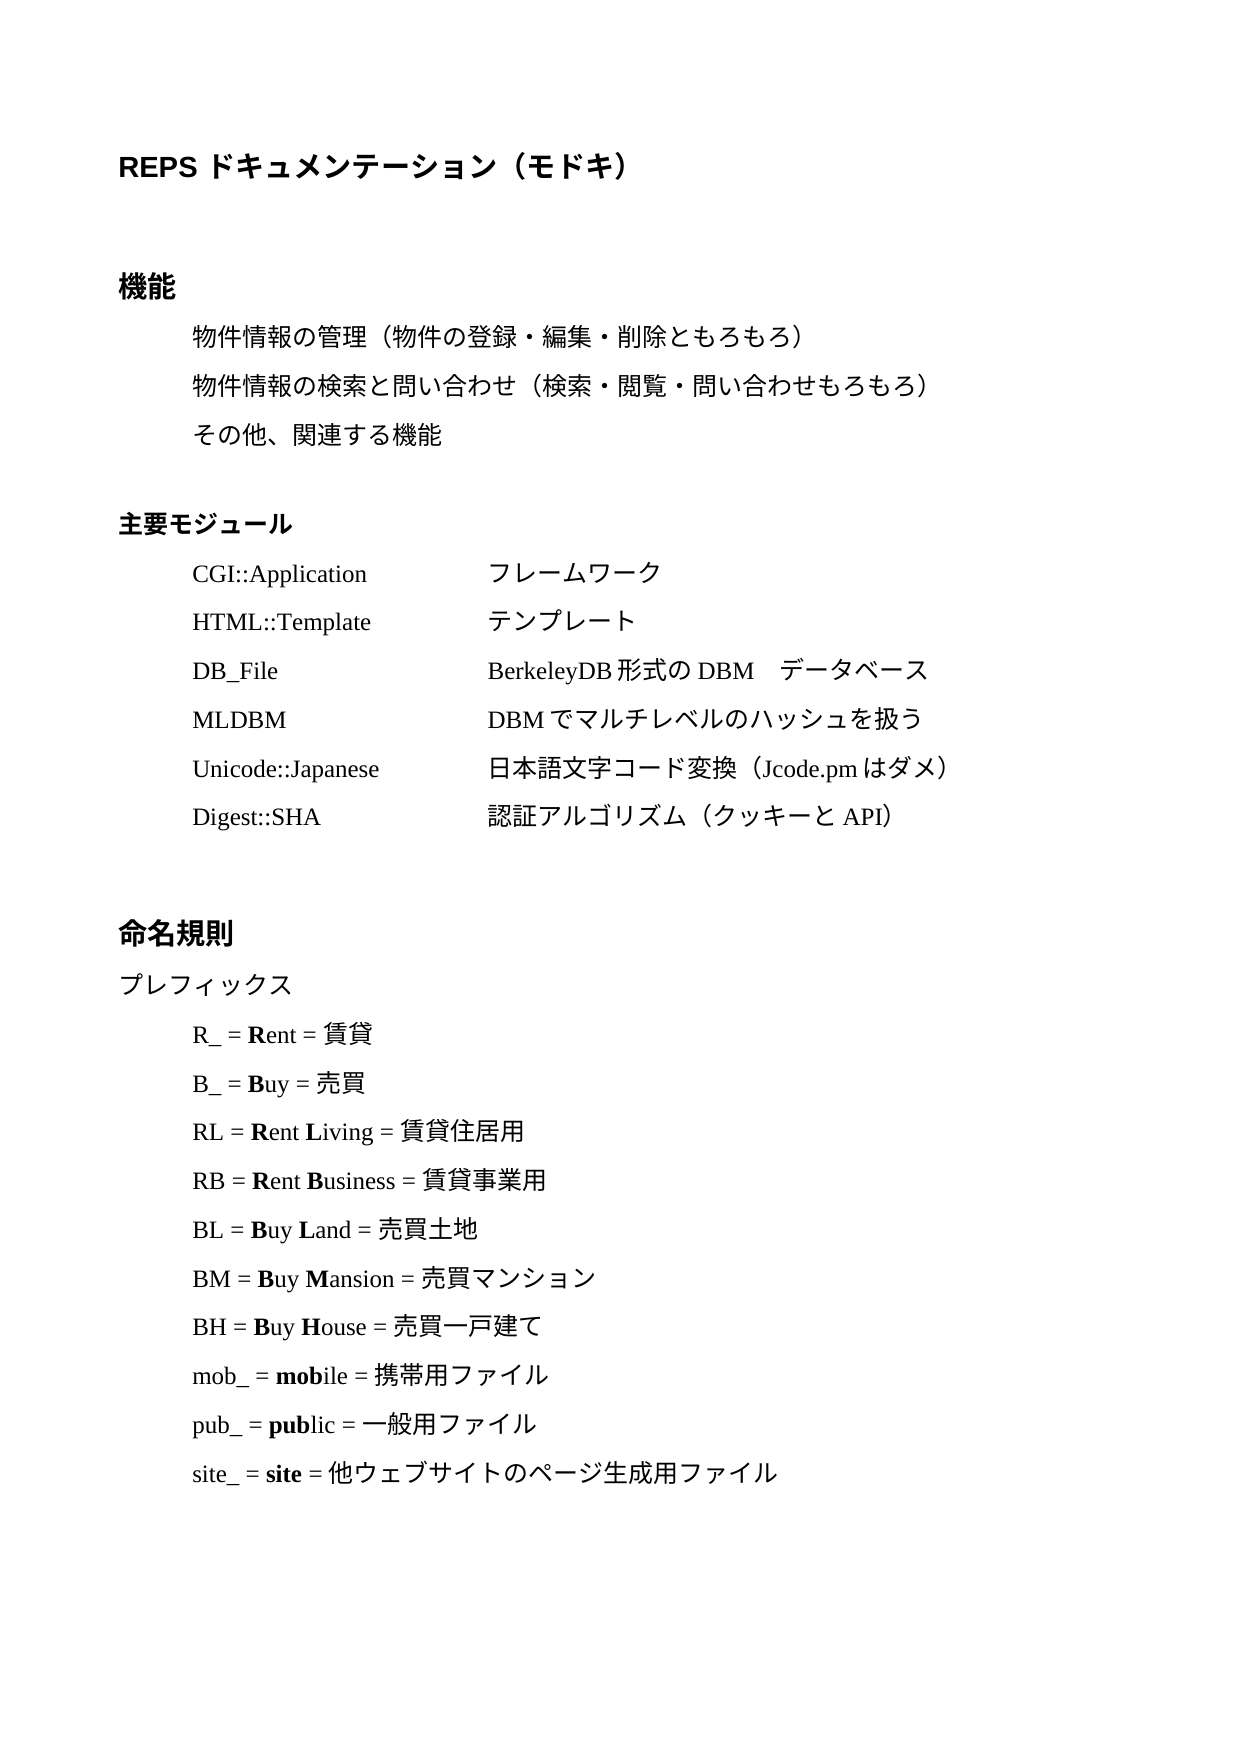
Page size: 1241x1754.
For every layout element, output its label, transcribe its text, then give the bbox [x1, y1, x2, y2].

subtitle REPS ドキュメンテーション（モドキ） [118, 143, 1122, 185]
text B_ = Buy = 売買 [118, 1063, 1122, 1099]
subtitle 命名規則 [118, 911, 1122, 953]
text BL = Buy Land = 売買土地 [192, 1209, 1122, 1246]
text RL = Rent Living = 賃貸住居用 [192, 1112, 1122, 1148]
text MLDBM DBMでマルチレベルのハッシュを扱う [118, 699, 1122, 736]
text pub_ = public = 一般用ファイル [192, 1404, 1122, 1441]
text 主要モジュール [118, 504, 1122, 541]
text Unicode::Japanese 日本語文字コード変換（Jcode.pmはダメ） [118, 748, 1122, 784]
text 物件情報の管理（物件の登録・編集・削除ともろもろ） [118, 318, 1122, 354]
text RB = Rent Business = 賃貸事業用 [192, 1161, 1122, 1197]
text site_ = site = 他ウェブサイトのページ生成用ファイル [192, 1453, 1122, 1489]
text その他、関連する機能 [118, 415, 1122, 452]
text DB_File BerkeleyDB形式のDBM データベース [118, 651, 1122, 687]
text HTML::Template テンプレート [118, 602, 1122, 638]
text Digest::SHA 認証アルゴリズム（クッキーとAPI） [118, 797, 1122, 833]
text CGI::Application フレームワーク [118, 553, 1122, 589]
subtitle 機能 [118, 263, 1122, 305]
text 物件情報の検索と問い合わせ（検索・閲覧・問い合わせもろもろ） [118, 367, 1122, 403]
text mob_ = mobile = 携帯用ファイル [192, 1356, 1122, 1392]
text プレフィックス [118, 966, 1122, 1002]
text R_ = Rent = 賃貸 [118, 1014, 1122, 1051]
text BH = Buy House = 売買一戸建て [192, 1307, 1122, 1343]
text BM = Buy Mansion = 売買マンション [192, 1258, 1122, 1294]
